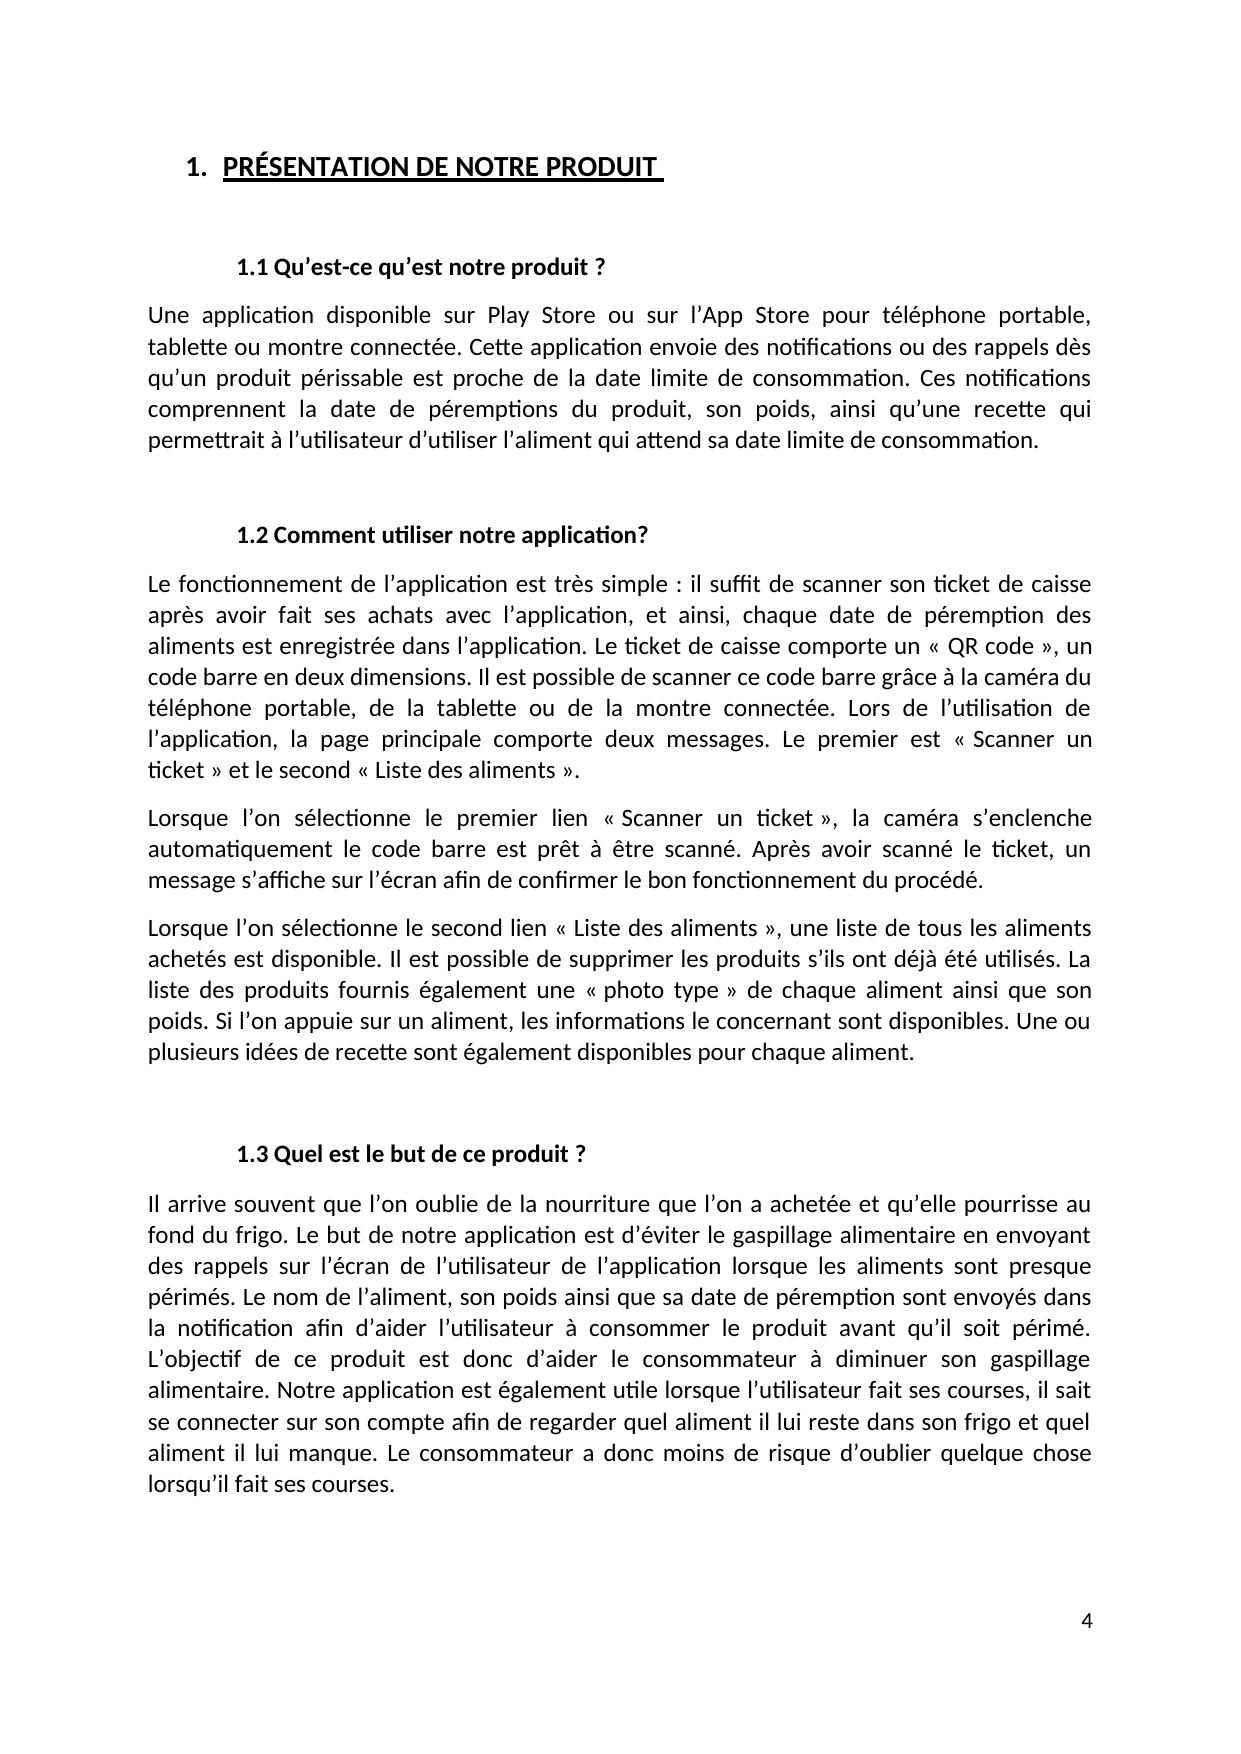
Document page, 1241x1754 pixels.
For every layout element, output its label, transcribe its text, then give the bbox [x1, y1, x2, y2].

text Lorsque l’on sélectionne le second lien « Liste des aliments », une liste de tous les aliments achetés est disponible. Il est possible de supprimer les produits s’ils ont déjà été utilisés. La liste des produits fournis également une « photo type » de chaque aliment ainsi que son poids. Si l’on appuie sur un aliment, les informations le concernant sont disponibles. Une ou plusieurs idées de recette sont également disponibles pour chaque aliment. [148, 912, 1093, 1066]
list Comment utiliser notre application? [236, 517, 1093, 551]
list Qu’est-ce qu’est notre produit ? [236, 248, 1093, 282]
text Une application disponible sur Play Store ou sur l’App Store pour téléphone portable, tablette ou montre connectée. Cette application envoie des notifications ou des rappels dès qu’un produit périssable est proche de la date limite de consommation. Ces notifications comprennent la date de péremptions du produit, son poids, ainsi qu’une recette qui permettrait à l’utilisateur d’utiliser l’aliment qui attend sa date limite de consommation. [148, 299, 1093, 454]
text Il arrive souvent que l’on oublie de la nourriture que l’on a achetée et qu’elle pourrisse au fond du frigo. Le but de notre application est d’éviter le gaspillage alimentaire en envoyant des rappels sur l’écran de l’utilisateur de l’application lorsque les aliments sont presque périmés. Le nom de l’aliment, son poids ainsi que sa date de péremption sont envoyés dans la notification afin d’aider l’utilisateur à consommer le produit avant qu’il soit périmé. L’objectif de ce produit est donc d’aider le consommateur à diminuer son gaspillage alimentaire. Notre application est également utile lorsque l’utilisateur fait ses courses, il sait se connecter sur son compte afin de regarder quel aliment il lui reste dans son frigo et quel aliment il lui manque. Le consommateur a donc moins de risque d’oublier quelque chose lorsqu’il fait ses courses. [148, 1188, 1093, 1498]
list Quel est le but de ce produit ? [236, 1131, 1093, 1171]
text Le fonctionnement de l’application est très simple : il suffit de scanner son ticket de caisse après avoir fait ses achats avec l’application, et ainsi, chaque date de péremption des aliments est enregistrée dans l’application. Le ticket de caisse comporte un « QR code », un code barre en deux dimensions. Il est possible de scanner ce code barre grâce à la caméra du téléphone portable, de la tablette ou de la montre connectée. Lors de l’utilisation de l’application, la page principale comporte deux messages. Le premier est « Scanner un ticket » et le second « Liste des aliments ». [148, 568, 1093, 785]
list PRÉSENTATION DE NOTRE PRODUIT [185, 148, 1093, 183]
text Lorsque l’on sélectionne le premier lien « Scanner un ticket », la caméra s’enclenche automatiquement le code barre est prêt à être scanné. Après avoir scanné le ticket, un message s’affiche sur l’écran afin de confirmer le bon fonctionnement du procédé. [148, 802, 1093, 894]
